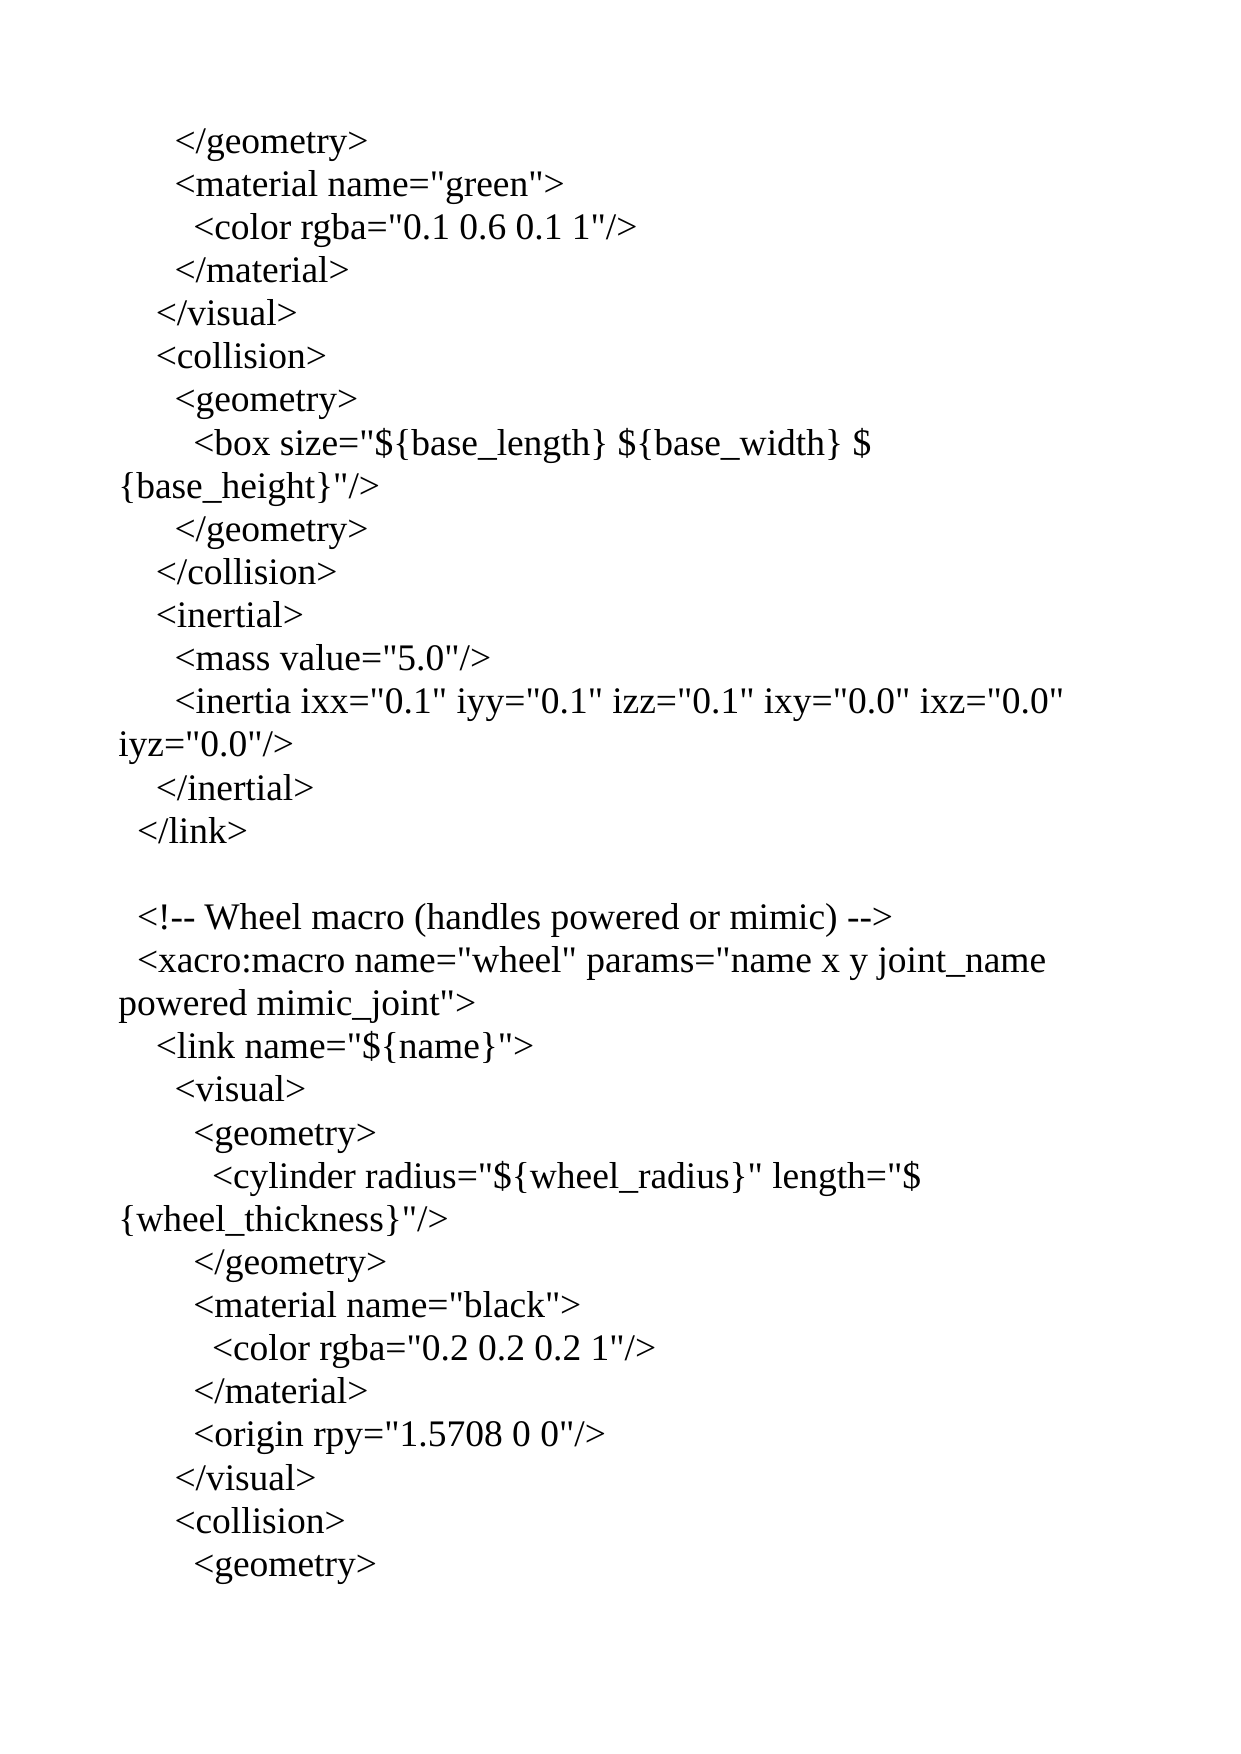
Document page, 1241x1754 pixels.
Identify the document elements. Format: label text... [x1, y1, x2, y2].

text <xacro:macro name="wheel" params="name x y joint_name powered mimic_joint"> [118, 937, 1122, 1024]
text <collision> [118, 334, 1122, 377]
text <box size="${base_length} ${base_width} ${base_height}"/> [118, 420, 1122, 506]
text </material> [118, 1369, 1122, 1412]
text <geometry> [118, 377, 1122, 420]
text </material> [118, 247, 1122, 291]
text <inertial> [118, 592, 1122, 636]
text <link name="${name}"> [118, 1024, 1122, 1067]
text </geometry> [118, 1239, 1122, 1282]
text </collision> [118, 549, 1122, 592]
text </visual> [118, 1455, 1122, 1498]
text <collision> [118, 1498, 1122, 1541]
text </inertial> [118, 765, 1122, 808]
text </visual> [118, 291, 1122, 334]
text <geometry> [118, 1541, 1122, 1584]
text <origin rpy="1.5708 0 0"/> [118, 1412, 1122, 1455]
text <material name="black"> [118, 1282, 1122, 1326]
text <color rgba="0.2 0.2 0.2 1"/> [118, 1326, 1122, 1369]
text <mass value="5.0"/> [118, 636, 1122, 679]
text <cylinder radius="${wheel_radius}" length="${wheel_thickness}"/> [118, 1153, 1122, 1239]
text <!-- Wheel macro (handles powered or mimic) --> [118, 894, 1122, 937]
text </geometry> [118, 118, 1122, 161]
text <color rgba="0.1 0.6 0.1 1"/> [118, 204, 1122, 247]
text </link> [118, 808, 1122, 851]
text </geometry> [118, 506, 1122, 549]
text <visual> [118, 1067, 1122, 1110]
text <inertia ixx="0.1" iyy="0.1" izz="0.1" ixy="0.0" ixz="0.0" iyz="0.0"/> [118, 679, 1122, 765]
text <material name="green"> [118, 161, 1122, 204]
text <geometry> [118, 1110, 1122, 1153]
